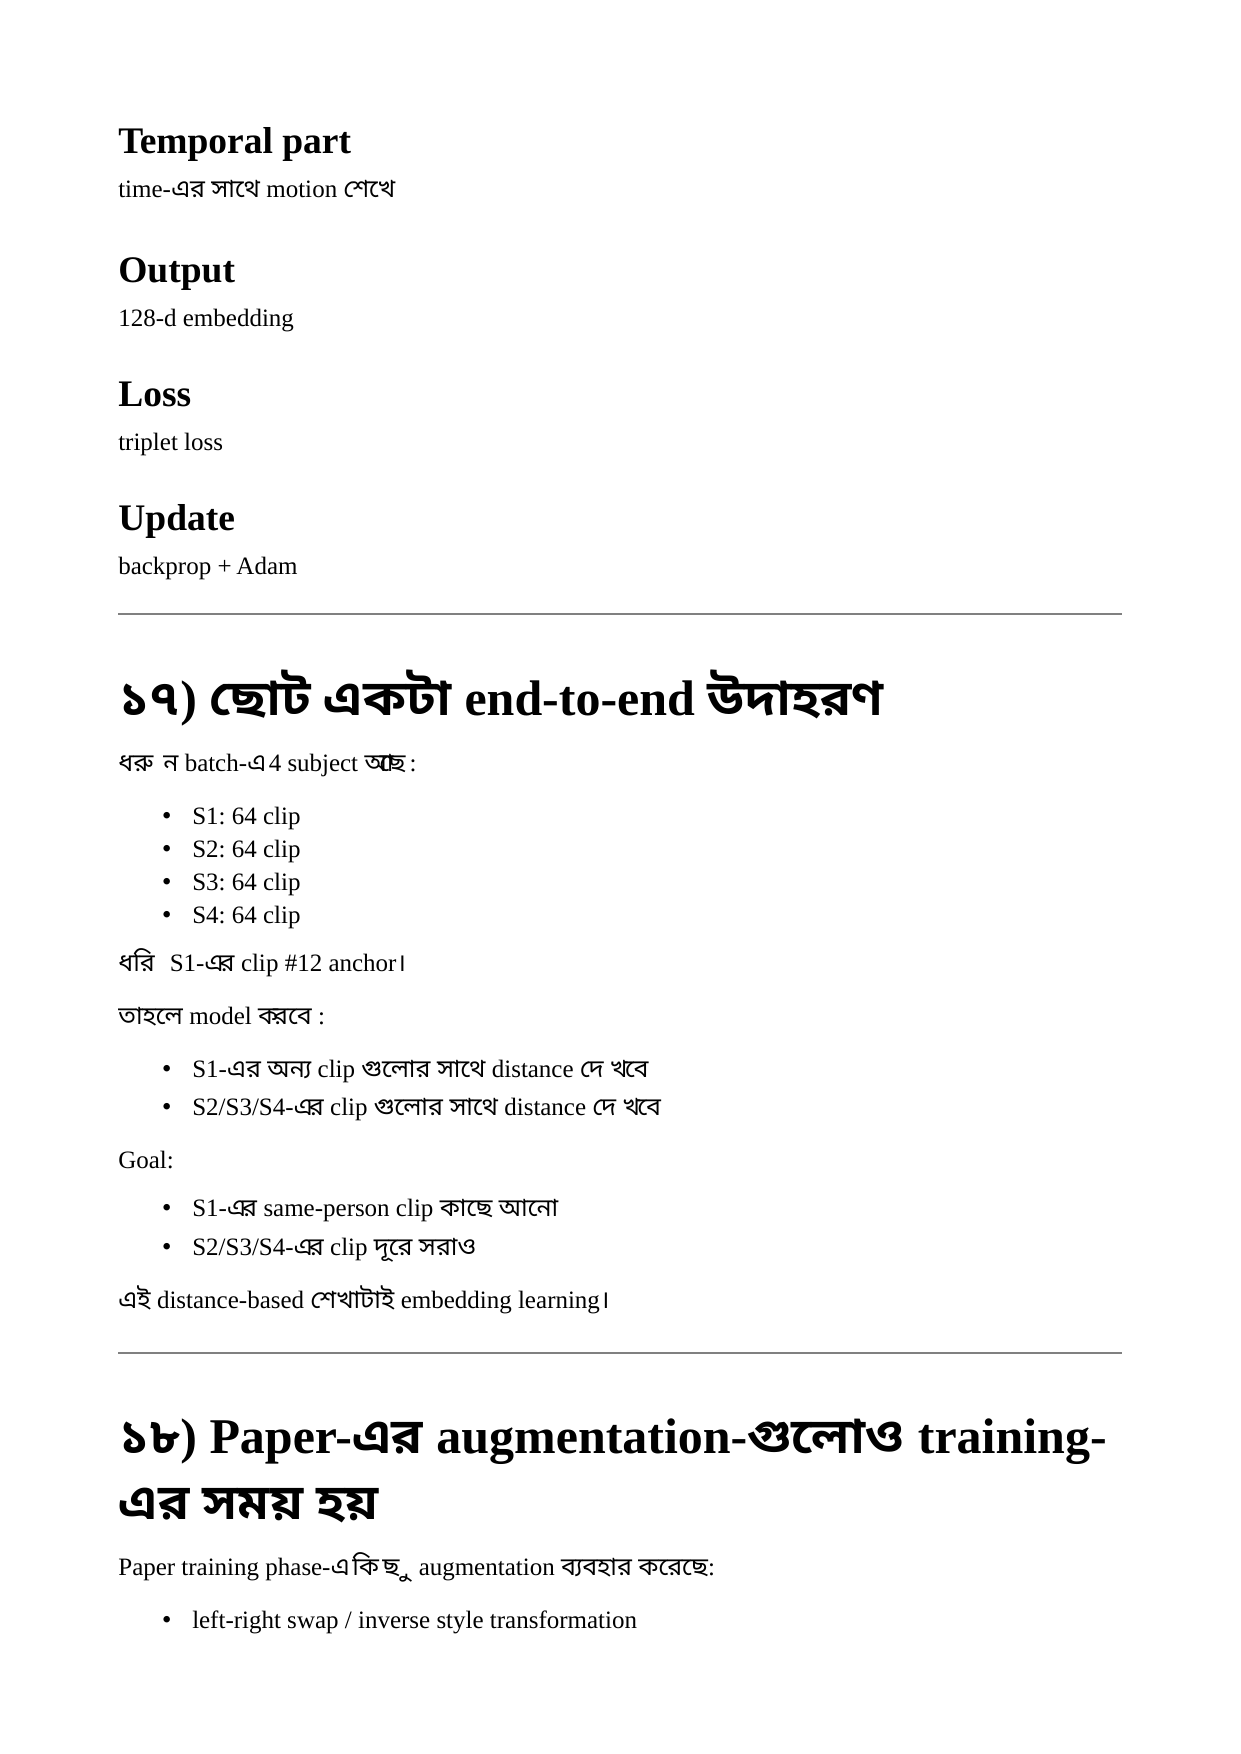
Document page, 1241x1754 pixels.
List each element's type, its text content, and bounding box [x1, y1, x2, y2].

text Goal: [118, 1146, 1122, 1174]
list S2/S3/S4-এর clip দূরে সরাও [162, 1232, 1122, 1265]
text triplet loss [118, 427, 1122, 456]
text ধরি S1-এর clip #12 anchor। [118, 948, 1122, 981]
list S2: 64 clip [162, 834, 1122, 863]
text Paper training phase-এ কিছু augmentation ব্যবহার করেছে: [118, 1552, 1122, 1586]
subtitle ১৭) ছোট একটা end-to-end উদাহরণ [118, 668, 1122, 735]
text তাহলে model করবে: [118, 1001, 1122, 1034]
list S3: 64 clip [162, 867, 1122, 896]
subtitle ১৮) Paper-এর augmentation-গুলোও training-এর সময় হয় [118, 1407, 1122, 1539]
list S4: 64 clip [162, 900, 1122, 929]
subtitle Temporal part [118, 118, 1122, 161]
list left-right swap / inverse style transformation [162, 1605, 1122, 1634]
text time-এর সাথে motion শেখে [118, 174, 1122, 207]
subtitle Loss [118, 372, 1122, 415]
text এই distance-based শেখাটাই embedding learning। [118, 1285, 1122, 1318]
subtitle Output [118, 248, 1122, 291]
list S1: 64 clip [162, 801, 1122, 830]
list S1-এর অন্য clip গুলোর সাথে distance দেখবে [162, 1054, 1122, 1087]
list S1-এর same-person clip কাছে আনো [162, 1193, 1122, 1227]
list S2/S3/S4-এর clip গুলোর সাথে distance দেখবে [162, 1092, 1122, 1126]
text backprop + Adam [118, 551, 1122, 580]
subtitle Update [118, 496, 1122, 539]
text 128-d embedding [118, 303, 1122, 332]
text ধরুন batch-এ 4 subject আছে: [118, 748, 1122, 781]
